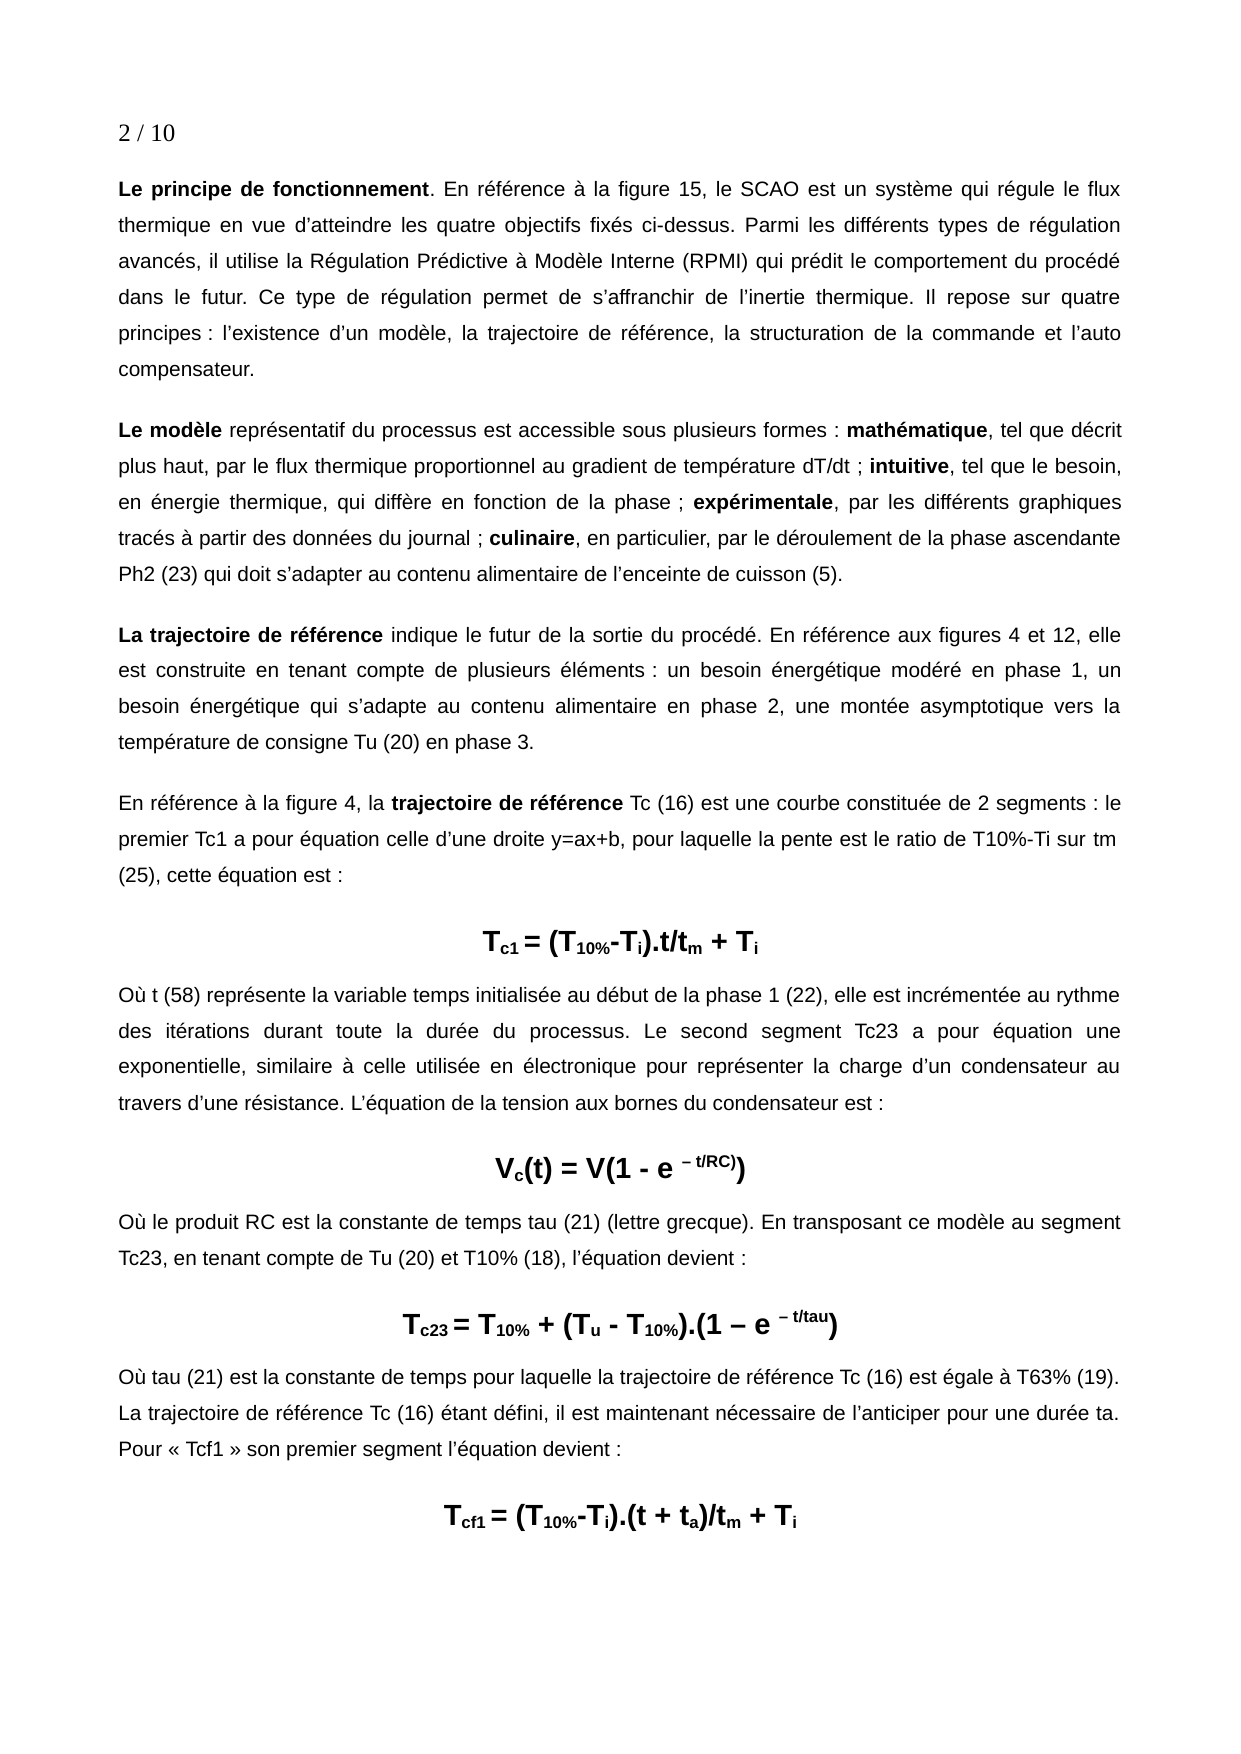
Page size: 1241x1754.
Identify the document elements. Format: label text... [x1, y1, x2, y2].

text Tc1 = (T10%-Ti).t/tm + Ti [118, 924, 1122, 957]
text Où t (58) représente la variable temps initialisée au début de la phase 1 (22), elle est incrémentée au rythme des itérations durant toute la durée du processus. Le second segment Tc23 a pour équation une exponentielle, similaire à celle utilisée en électronique pour représenter la charge d’un condensateur au travers d’une résistance. L’équation de la tension aux bornes du condensateur est : [118, 982, 1122, 1114]
text Vc(t) = V(1 - e – t/RC)) [118, 1151, 1122, 1185]
text En référence à la figure 4, la trajectoire de référence Tc (16) est une courbe constituée de 2 segments : le premier Tc1 a pour équation celle d’une droite y=ax+b, pour laquelle la pente est le ratio de T10%-Ti sur tm (25), cette équation est : [118, 791, 1122, 887]
text Où le produit RC est la constante de temps tau (21) (lettre grecque). En transposant ce modèle au segment Tc23, en tenant compte de Tu (20) et T10% (18), l’équation devient : [118, 1210, 1122, 1270]
text Tc23 = T10% + (Tu - T10%).(1 – e – t/tau) [118, 1307, 1122, 1340]
text La trajectoire de référence indique le futur de la sortie du procédé. En référence aux figures 4 et 12, elle est construite en tenant compte de plusieurs éléments : un besoin énergétique modéré en phase 1, un besoin énergétique qui s’adapte au contenu alimentaire en phase 2, une montée asymptotique vers la température de consigne Tu (20) en phase 3. [118, 622, 1122, 754]
text Où tau (21) est la constante de temps pour laquelle la trajectoire de référence Tc (16) est égale à T63% (19). La trajectoire de référence Tc (16) étant défini, il est maintenant nécessaire de l’anticiper pour une durée ta. Pour « Tcf1 » son premier segment l’équation devient : [118, 1365, 1122, 1461]
text Le principe de fonctionnement. En référence à la figure 15, le SCAO est un système qui régule le flux thermique en vue d’atteindre les quatre objectifs fixés ci-dessus. Parmi les différents types de régulation avancés, il utilise la Régulation Prédictive à Modèle Interne (RPMI) qui prédit le comportement du procédé dans le futur. Ce type de régulation permet de s’affranchir de l’inertie thermique. Il repose sur quatre principes : l’existence d’un modèle, la trajectoire de référence, la structuration de la commande et l’auto compensateur. [118, 177, 1122, 381]
text Tcf1 = (T10%-Ti).(t + ta)/tm + Ti [118, 1498, 1122, 1532]
text Le modèle représentatif du processus est accessible sous plusieurs formes : mathématique, tel que décrit plus haut, par le flux thermique proportionnel au gradient de température dT/dt ; intuitive, tel que le besoin, en énergie thermique, qui diffère en fonction de la phase ; expérimentale, par les différents graphiques tracés à partir des données du journal ; culinaire, en particulier, par le déroulement de la phase ascendante Ph2 (23) qui doit s’adapter au contenu alimentaire de l’enceinte de cuisson (5). [118, 418, 1122, 585]
